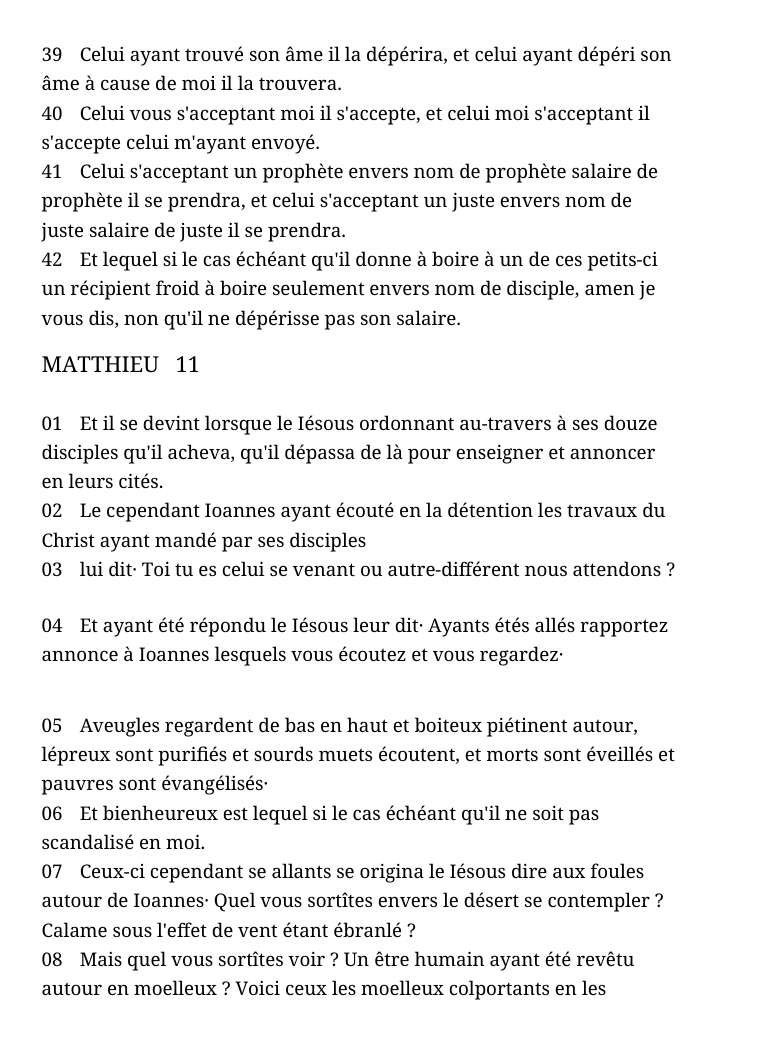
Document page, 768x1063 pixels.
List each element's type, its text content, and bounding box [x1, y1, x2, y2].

text 01 Et il se devint lorsque le Iésous ordonnant au-travers à ses douze disciples qu'il acheva, qu'il dépassa de là pour enseigner et annoncer en leurs cités. 02 Le cependant Ioannes ayant écouté en la détention les travaux du Christ ayant mandé par ses disciples 03 lui dit· Toi tu es celui se venant ou autre-différent nous attendons ? 04 Et ayant été répondu le Iésous leur dit· Ayants étés allés rapportez annonce à Ioannes lesquels vous écoutez et vous regardez· [41, 383, 679, 694]
text 39 Celui ayant trouvé son âme il la dépérira, et celui ayant dépéri son âme à cause de moi il la trouvera. 40 Celui vous s'acceptant moi il s'accepte, et celui moi s'acceptant il s'accepte celui m'ayant envoyé. 41 Celui s'acceptant un prophète envers nom de prophète salaire de prophète il se prendra, et celui s'acceptant un juste envers nom de juste salaire de juste il se prendra. 42 Et lequel si le cas échéant qu'il donne à boire à un de ces petits-ci un récipient froid à boire seulement envers nom de disciple, amen je vous dis, non qu'il ne dépérisse pas son salaire. [41, 41, 679, 330]
text MATTHIEU 11 [41, 349, 679, 378]
text 05 Aveugles regardent de bas en haut et boiteux piétinent autour, lépreux sont purifiés et sourds muets écoutent, et morts sont éveillés et pauvres sont évangélisés· 06 Et bienheureux est lequel si le cas échéant qu'il ne soit pas scandalisé en moi. 07 Ceux-ci cependant se allants se origina le Iésous dire aux foules autour de Ioannes· Quel vous sortîtes envers le désert se contempler ? Calame sous l'effet de vent étant ébranlé ? 08 Mais quel vous sortîtes voir ? Un être humain ayant été revêtu autour en moelleux ? Voici ceux les moelleux colportants en les [41, 712, 679, 1001]
